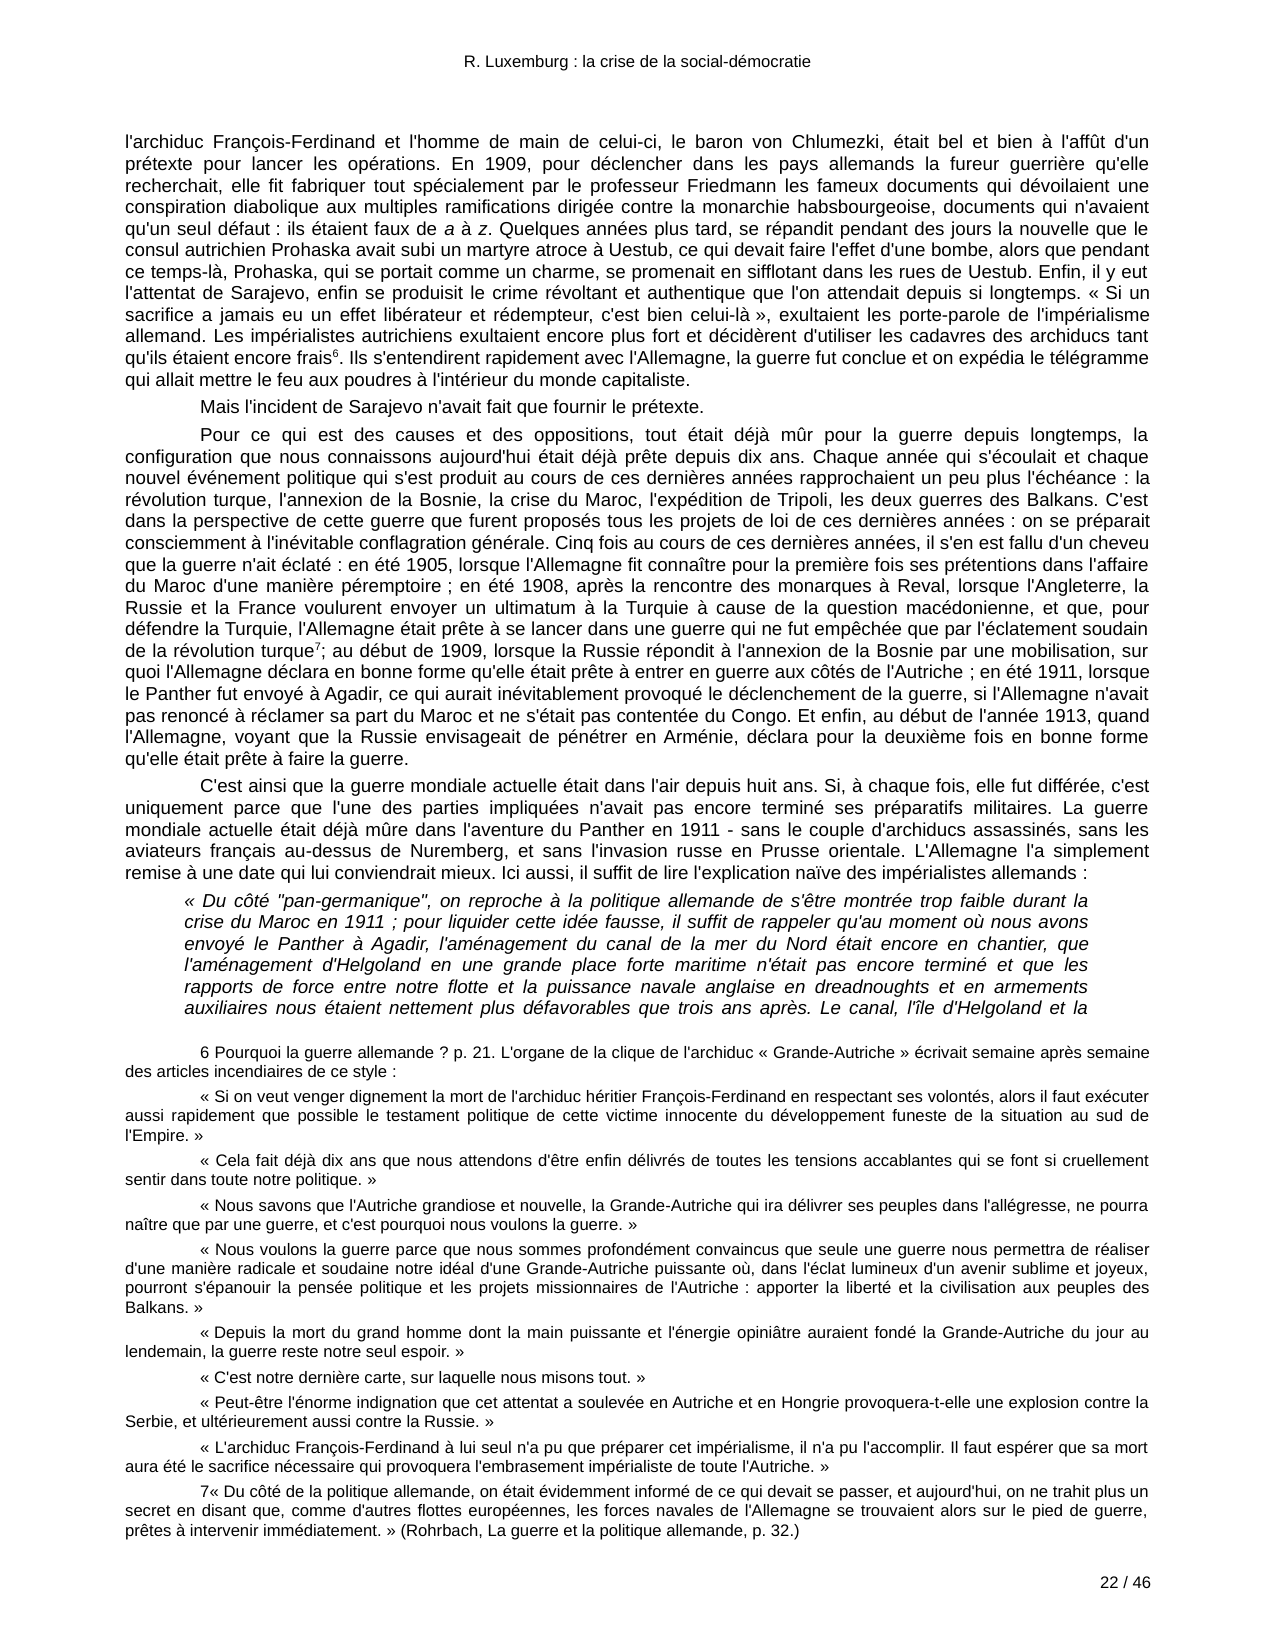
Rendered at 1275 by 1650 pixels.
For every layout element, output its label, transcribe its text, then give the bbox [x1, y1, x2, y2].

text « C'est notre dernière carte, sur laquelle nous misons tout. » [125, 1367, 1150, 1387]
text « Si on veut venger dignement la mort de l'archiduc héritier François-Ferdinand en respectant ses volontés, alors il faut exécuter aussi rapidement que possible le testament politique de cette victime innocente du développement funeste de la situation au sud de l'Empire. » [125, 1087, 1150, 1144]
text « Du côté "pan-germanique", on reproche à la politique allemande de s'être montrée trop faible durant la crise du Maroc en 1911 ; pour liquider cette idée fausse, il suffit de rappeler qu'au moment où nous avons envoyé le Panther à Agadir, l'aménagement du canal de la mer du Nord était encore en chantier, que l'aménagement d'Helgoland en une grande place forte maritime n'était pas encore terminé et que les rapports de force entre notre flotte et la puissance navale anglaise en dreadnoughts et en armements auxiliaires nous étaient nettement plus défavorables que trois ans après. Le canal, l'île d'Helgoland et la [184, 889, 1091, 1019]
text l'archiduc François-Ferdinand et l'homme de main de celui-ci, le baron von Chlumezki, était bel et bien à l'affût d'un prétexte pour lancer les opérations. En 1909, pour déclencher dans les pays allemands la fureur guerrière qu'elle recherchait, elle fit fabriquer tout spécialement par le professeur Friedmann les fameux documents qui dévoilaient une conspiration diabolique aux multiples ramifications dirigée contre la monarchie habsbourgeoise, documents qui n'avaient qu'un seul défaut : ils étaient faux de a à z. Quelques années plus tard, se répandit pendant des jours la nouvelle que le consul autrichien Prohaska avait subi un martyre atroce à Uestub, ce qui devait faire l'effet d'une bombe, alors que pendant ce temps-là, Prohaska, qui se portait comme un charme, se promenait en sifflotant dans les rues de Uestub. Enfin, il y eut l'attentat de Sarajevo, enfin se produisit le crime révoltant et authentique que l'on attendait depuis si longtemps. « Si un sacrifice a jamais eu un effet libérateur et rédempteur, c'est bien celui-là », exultaient les porte-parole de l'impérialisme allemand. Les impérialistes autrichiens exultaient encore plus fort et décidèrent d'utiliser les cadavres des archiducs tant qu'ils étaient encore frais. Ils s'entendirent rapidement avec l'Allemagne, la guerre fut conclue et on expédia le télégramme qui allait mettre le feu aux poudres à l'intérieur du monde capitaliste. [125, 131, 1150, 390]
text C'est ainsi que la guerre mondiale actuelle était dans l'air depuis huit ans. Si, à chaque fois, elle fut différée, c'est uniquement parce que l'une des parties impliquées n'avait pas encore terminé ses préparatifs militaires. La guerre mondiale actuelle était déjà mûre dans l'aventure du Panther en 1911 - sans le couple d'archiducs assassinés, sans les aviateurs français au-dessus de Nuremberg, et sans l'invasion russe en Prusse orientale. L'Allemagne l'a simplement remise à une date qui lui conviendrait mieux. Ici aussi, il suffit de lire l'explication naïve des impérialistes allemands : [125, 775, 1150, 883]
text « Cela fait déjà dix ans que nous attendons d'être enfin délivrés de toutes les tensions accablantes qui se font si cruellement sentir dans toute notre politique. » [125, 1151, 1150, 1189]
text « Depuis la mort du grand homme dont la main puissante et l'énergie opiniâtre auraient fondé la Grande-Autriche du jour au lendemain, la guerre reste notre seul espoir. » [125, 1323, 1150, 1361]
text Pourquoi la guerre allemande ? p. 21. L'organe de la clique de l'archiduc « Grande-Autriche » écrivait semaine après semaine des articles incendiaires de ce style : [125, 1042, 1150, 1081]
text « Peut-être l'énorme indignation que cet attentat a soulevée en Autriche et en Hongrie provoquera-t-elle une explosion contre la Serbie, et ultérieurement aussi contre la Russie. » [125, 1393, 1150, 1431]
text Mais l'incident de Sarajevo n'avait fait que fournir le prétexte. [125, 396, 1150, 418]
text « Nous voulons la guerre parce que nous sommes profondément convaincus que seule une guerre nous permettra de réaliser d'une manière radicale et soudaine notre idéal d'une Grande-Autriche puissante où, dans l'éclat lumineux d'un avenir sublime et joyeux, pourront s'épanouir la pensée politique et les projets missionnaires de l'Autriche : apporter la liberté et la civilisation aux peuples des Balkans. » [125, 1240, 1150, 1317]
text « Nous savons que l'Autriche grandiose et nouvelle, la Grande-Autriche qui ira délivrer ses peuples dans l'allégresse, ne pourra naître que par une guerre, et c'est pourquoi nous voulons la guerre. » [125, 1195, 1150, 1234]
text « L'archiduc François-Ferdinand à lui seul n'a pu que préparer cet impérialisme, il n'a pu l'accomplir. Il faut espérer que sa mort aura été le sacrifice nécessaire qui provoquera l'embrasement impérialiste de toute l'Autriche. » [125, 1437, 1150, 1476]
text « Du côté de la politique allemande, on était évidemment informé de ce qui devait se passer, et aujourd'hui, on ne trahit plus un secret en disant que, comme d'autres flottes européennes, les forces navales de l'Allemagne se trouvaient alors sur le pied de guerre, prêtes à intervenir immédiatement. » (Rohrbach, La guerre et la politique allemande, p. 32.) [125, 1482, 1150, 1539]
text Pour ce qui est des causes et des oppositions, tout était déjà mûr pour la guerre depuis longtemps, la configuration que nous connaissons aujourd'hui était déjà prête depuis dix ans. Chaque année qui s'écoulait et chaque nouvel événement politique qui s'est produit au cours de ces dernières années rapprochaient un peu plus l'échéance : la révolution turque, l'annexion de la Bosnie, la crise du Maroc, l'expédition de Tripoli, les deux guerres des Balkans. C'est dans la perspective de cette guerre que furent proposés tous les projets de loi de ces dernières années : on se préparait consciemment à l'inévitable conflagration générale. Cinq fois au cours de ces dernières années, il s'en est fallu d'un cheveu que la guerre n'ait éclaté : en été 1905, lorsque l'Allemagne fit connaître pour la première fois ses prétentions dans l'affaire du Maroc d'une manière péremptoire ; en été 1908, après la rencontre des monarques à Reval, lorsque l'Angleterre, la Russie et la France voulurent envoyer un ultimatum à la Turquie à cause de la question macédonienne, et que, pour défendre la Turquie, l'Allemagne était prête à se lancer dans une guerre qui ne fut empêchée que par l'éclatement soudain de la révolution turque; au début de 1909, lorsque la Russie répondit à l'annexion de la Bosnie par une mobilisation, sur quoi l'Allemagne déclara en bonne forme qu'elle était prête à entrer en guerre aux côtés de l'Autriche ; en été 1911, lorsque le Panther fut envoyé à Agadir, ce qui aurait inévitablement provoqué le déclenchement de la guerre, si l'Allemagne n'avait pas renoncé à réclamer sa part du Maroc et ne s'était pas contentée du Congo. Et enfin, au début de l'année 1913, quand l'Allemagne, voyant que la Russie envisageait de pénétrer en Arménie, déclara pour la deuxième fois en bonne forme qu'elle était prête à faire la guerre. [125, 424, 1150, 769]
